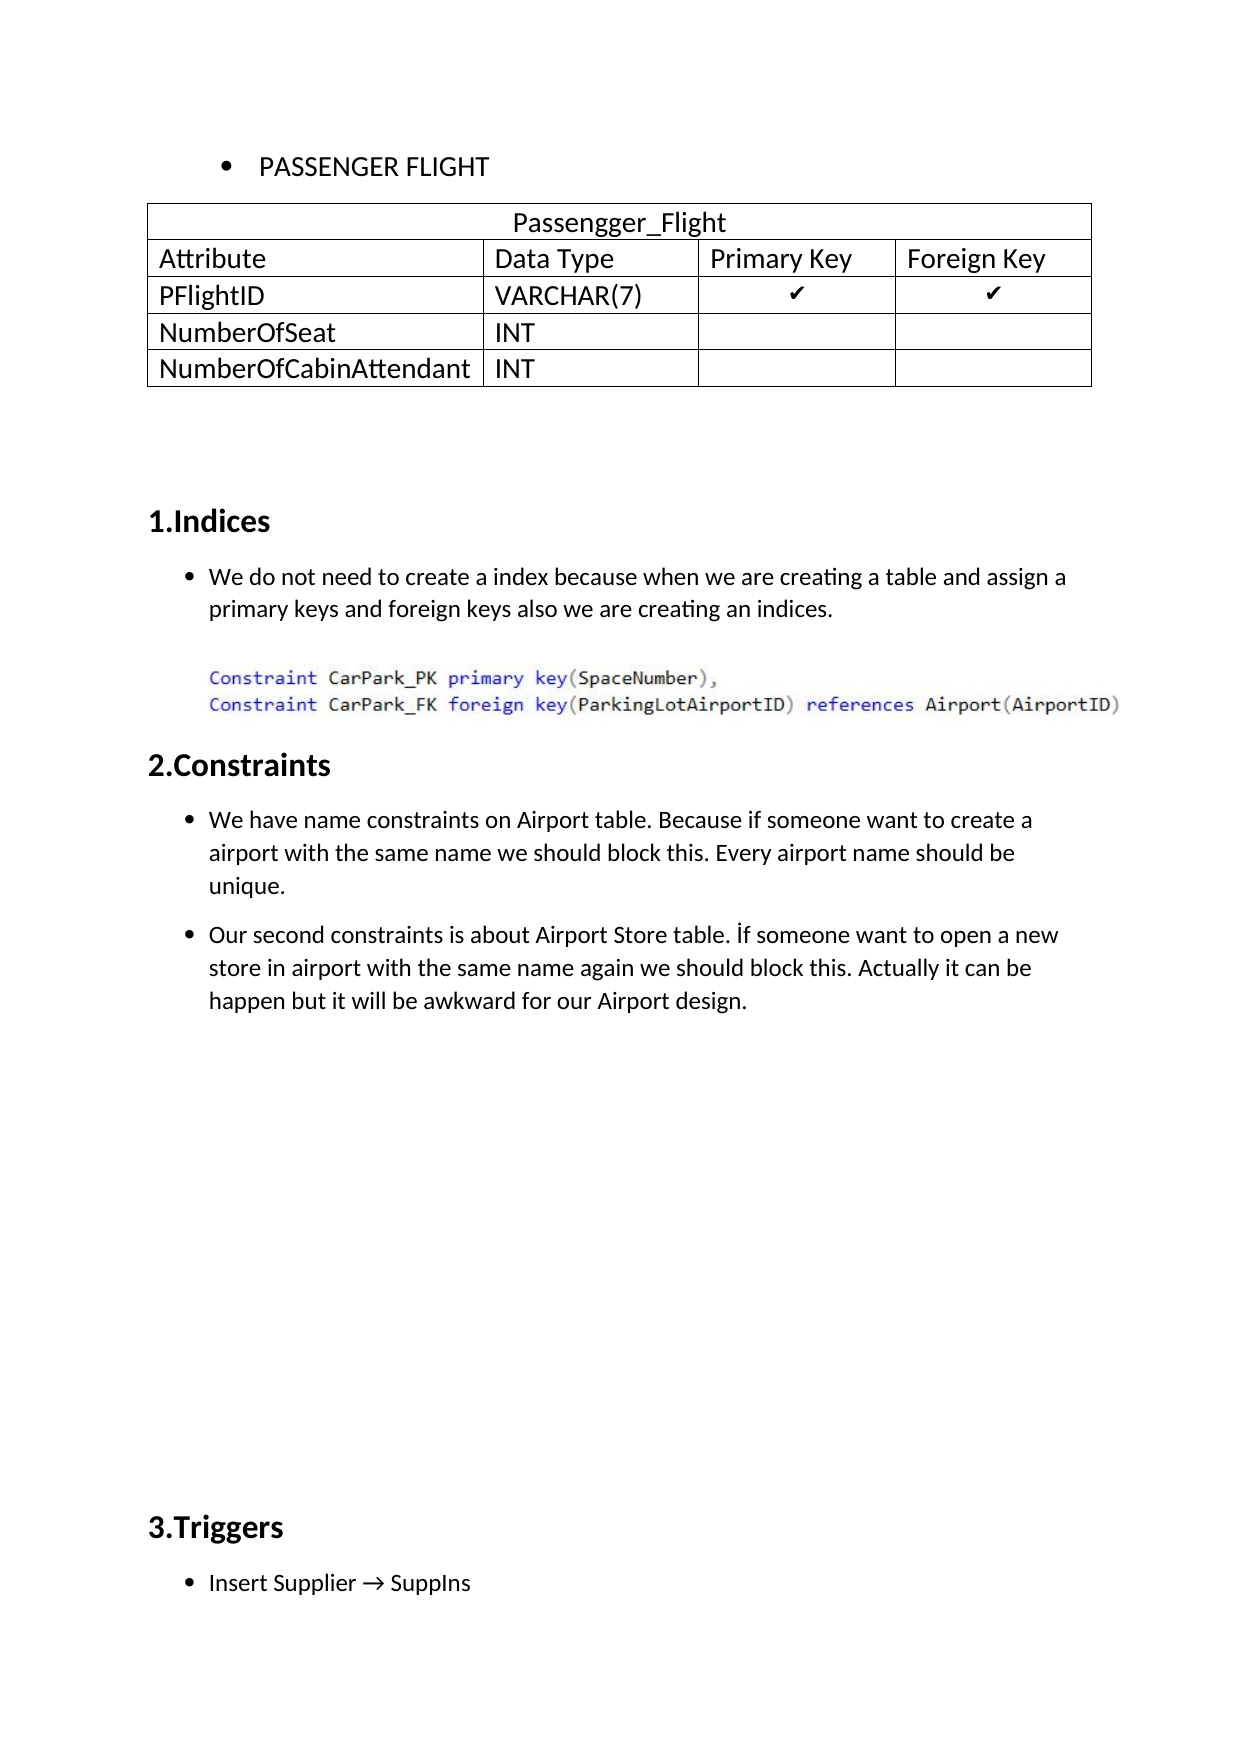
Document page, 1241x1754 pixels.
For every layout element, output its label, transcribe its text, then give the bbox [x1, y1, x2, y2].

text 2.Constraints [148, 701, 1093, 784]
list We do not need to create a index because when we are creating a table and assign a primary keys and foreign keys also we are creating an indices. [185, 561, 1093, 624]
table_cell INT [484, 350, 698, 386]
list Our second constraints is about Airport Store table. İf someone want to open a new store in airport with the same name again we should block this. Actually it can be happen but it will be awkward for our Airport design. [185, 919, 1093, 1016]
list We have name constraints on Airport table. Because if someone want to create a airport with the same name we should block this. Every airport name should be unique. [185, 804, 1093, 901]
table_cell Primary Key [699, 240, 895, 276]
list PASSENGER FLIGHT [221, 148, 1093, 183]
picture [208, 664, 1125, 721]
table_cell Data Type [484, 240, 698, 276]
text 3.Triggers [148, 1506, 1093, 1547]
table_header Passengger_Flight [148, 204, 1091, 239]
table_cell [896, 350, 1091, 386]
table_cell Attribute [148, 240, 483, 276]
table_cell NumberOfSeat [148, 314, 483, 349]
table_cell ✔ [896, 277, 1091, 313]
list Insert Supplier → SuppIns [185, 1567, 1093, 1598]
table_cell Foreign Key [896, 240, 1091, 276]
table_cell ✔ [699, 277, 895, 313]
table_cell VARCHAR(7) [484, 277, 698, 313]
table_cell PFlightID [148, 277, 483, 313]
table_cell [699, 314, 895, 349]
table_cell NumberOfCabinAttendant [148, 350, 483, 386]
table_cell [896, 314, 1091, 349]
table_cell INT [484, 314, 698, 349]
text 1.Indices [148, 500, 1093, 541]
table_cell [699, 350, 895, 386]
